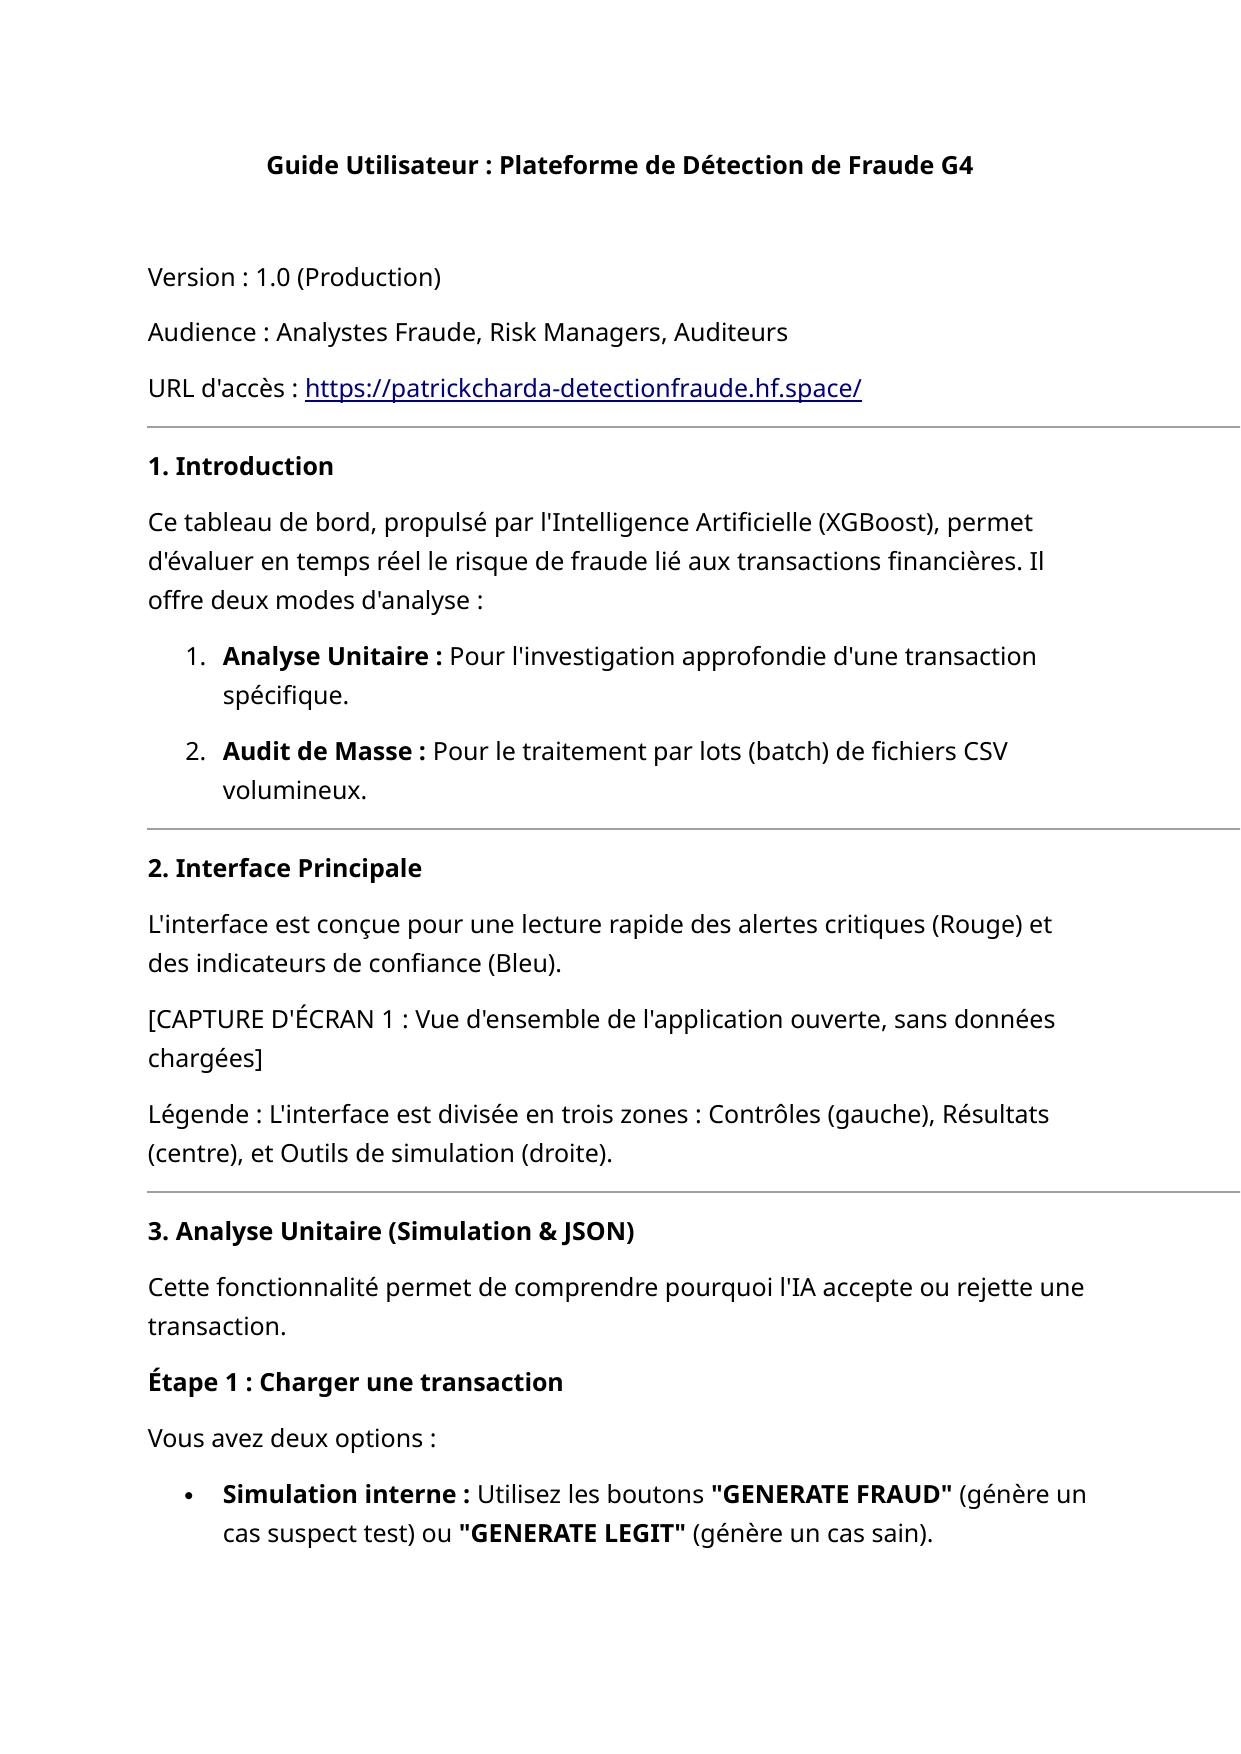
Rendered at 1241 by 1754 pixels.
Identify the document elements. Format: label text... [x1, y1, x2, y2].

text URL d'accès : https://patrickcharda-detectionfraude.hf.space/ [148, 371, 1093, 405]
text Étape 1 : Charger une transaction [148, 1365, 1093, 1399]
text Version : 1.0 (Production) [148, 259, 1093, 293]
text Vous avez deux options : [148, 1421, 1093, 1454]
text Ce tableau de bord, propulsé par l'Intelligence Artificielle (XGBoost), permet d'évaluer en temps réel le risque de fraude lié aux transactions financières. Il offre deux modes d'analyse : [148, 505, 1093, 617]
text Audience : Analystes Fraude, Risk Managers, Auditeurs [148, 315, 1093, 349]
list Analyse Unitaire : Pour l'investigation approfondie d'une transaction spécifique. [185, 639, 1093, 712]
text Cette fonctionnalité permet de comprendre pourquoi l'IA accepte ou rejette une transaction. [148, 1270, 1093, 1343]
text [CAPTURE D'ÉCRAN 1 : Vue d'ensemble de l'application ouverte, sans données chargées] [148, 1002, 1093, 1075]
text Légende : L'interface est divisée en trois zones : Contrôles (gauche), Résultats (centre), et Outils de simulation (droite). [148, 1097, 1093, 1170]
text 1. Introduction [148, 449, 1093, 483]
text 2. Interface Principale [148, 851, 1093, 885]
text 3. Analyse Unitaire (Simulation & JSON) [148, 1214, 1093, 1248]
list Audit de Masse : Pour le traitement par lots (batch) de fichiers CSV volumineux. [185, 734, 1093, 807]
list Simulation interne : Utilisez les boutons "GENERATE FRAUD" (génère un cas suspect test) ou "GENERATE LEGIT" (génère un cas sain). [185, 1476, 1093, 1549]
text Guide Utilisateur : Plateforme de Détection de Fraude G4 [148, 148, 1093, 182]
text L'interface est conçue pour une lecture rapide des alertes critiques (Rouge) et des indicateurs de confiance (Bleu). [148, 907, 1093, 980]
